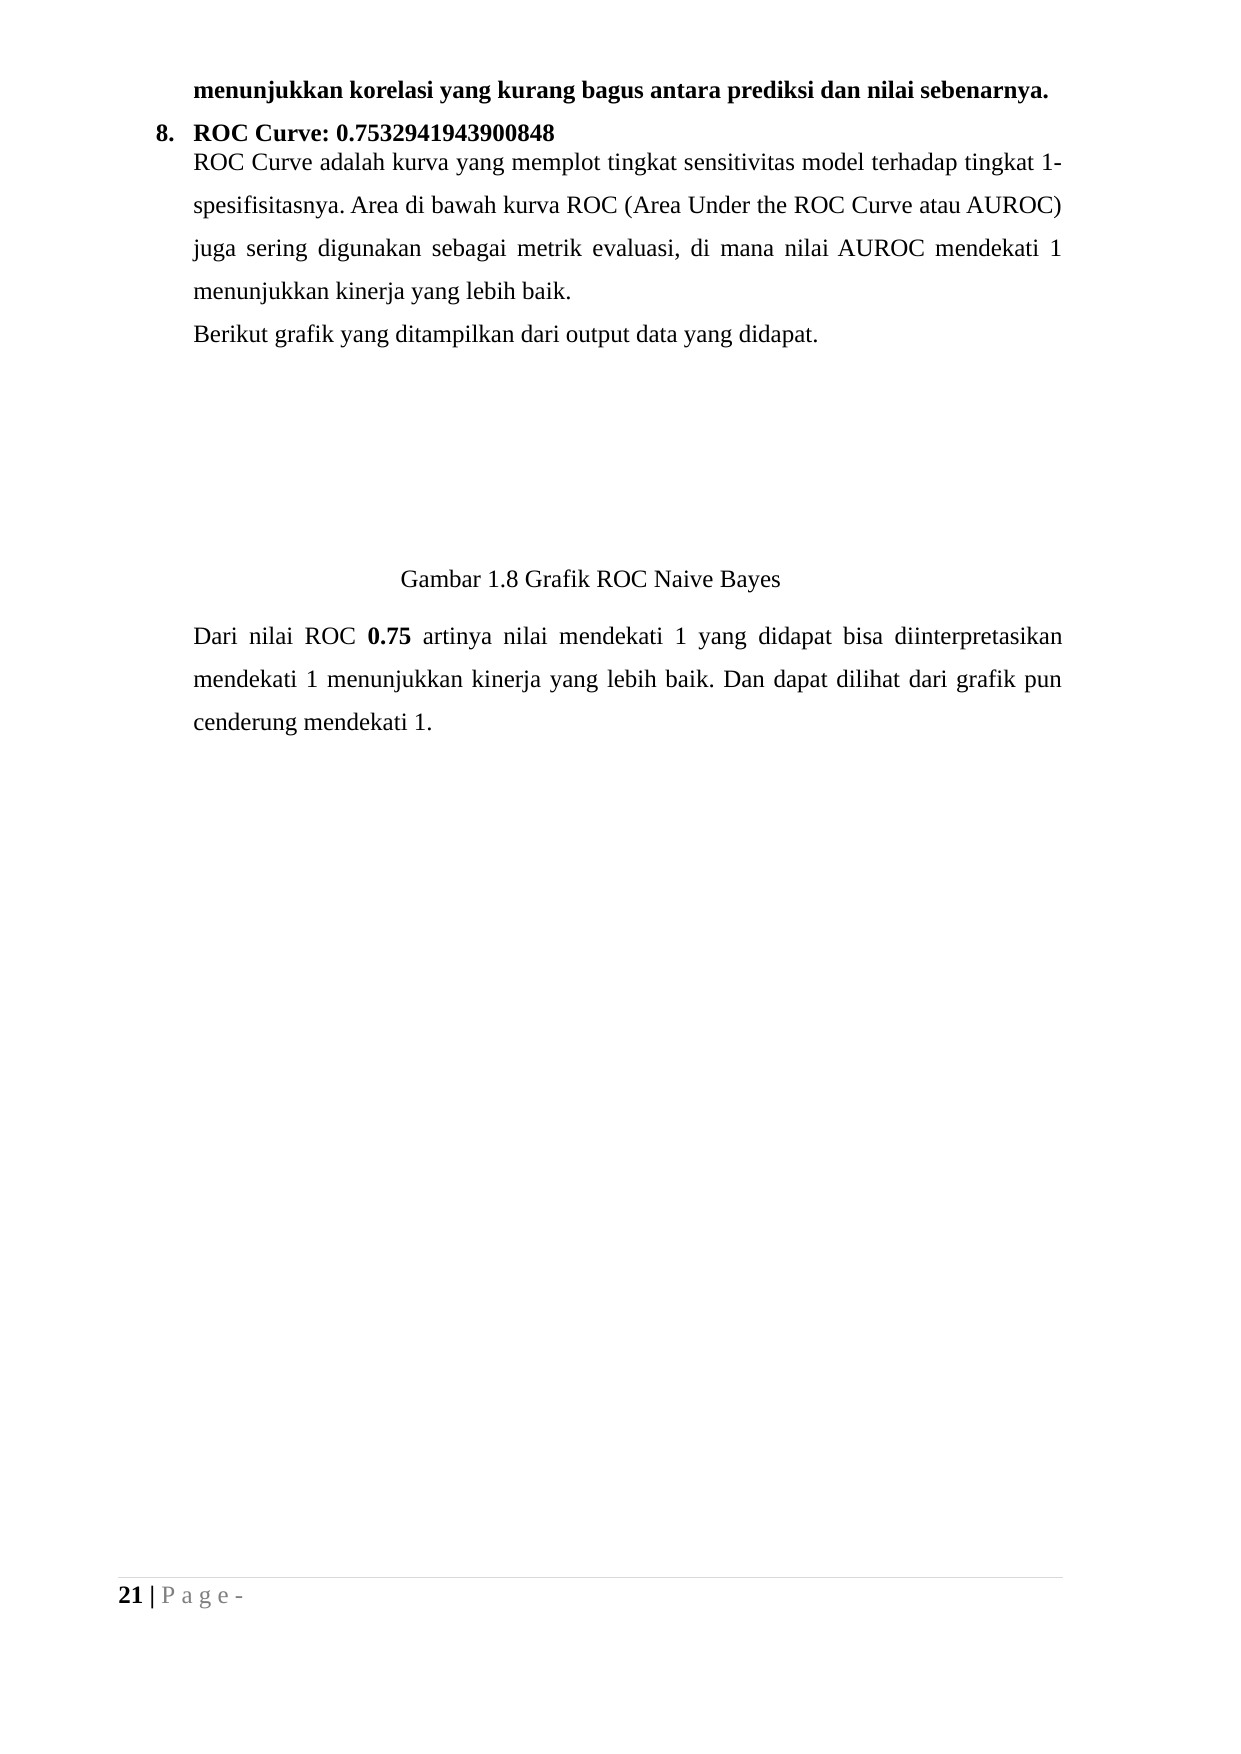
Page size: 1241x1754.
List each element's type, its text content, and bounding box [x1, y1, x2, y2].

list Berikut grafik yang ditampilkan dari output data yang didapat. [193, 319, 1063, 348]
text Gambar 1.8 Grafik ROC Naive Bayes [118, 564, 1063, 592]
list Dari nilai ROC 0.75 artinya nilai mendekati 1 yang didapat bisa diinterpretasikan mendekati 1 menunjukkan kinerja yang lebih baik. Dan dapat dilihat dari grafik pun cenderung mendekati 1. [193, 621, 1063, 736]
list menunjukkan korelasi yang kurang bagus antara prediksi dan nilai sebenarnya. [193, 75, 1063, 104]
list ROC Curve: 0.7532941943900848 [156, 118, 1063, 147]
list ROC Curve adalah kurva yang memplot tingkat sensitivitas model terhadap tingkat 1-spesifisitasnya. Area di bawah kurva ROC (Area Under the ROC Curve atau AUROC) juga sering digunakan sebagai metrik evaluasi, di mana nilai AUROC mendekati 1 menunjukkan kinerja yang lebih baik. [193, 147, 1063, 305]
